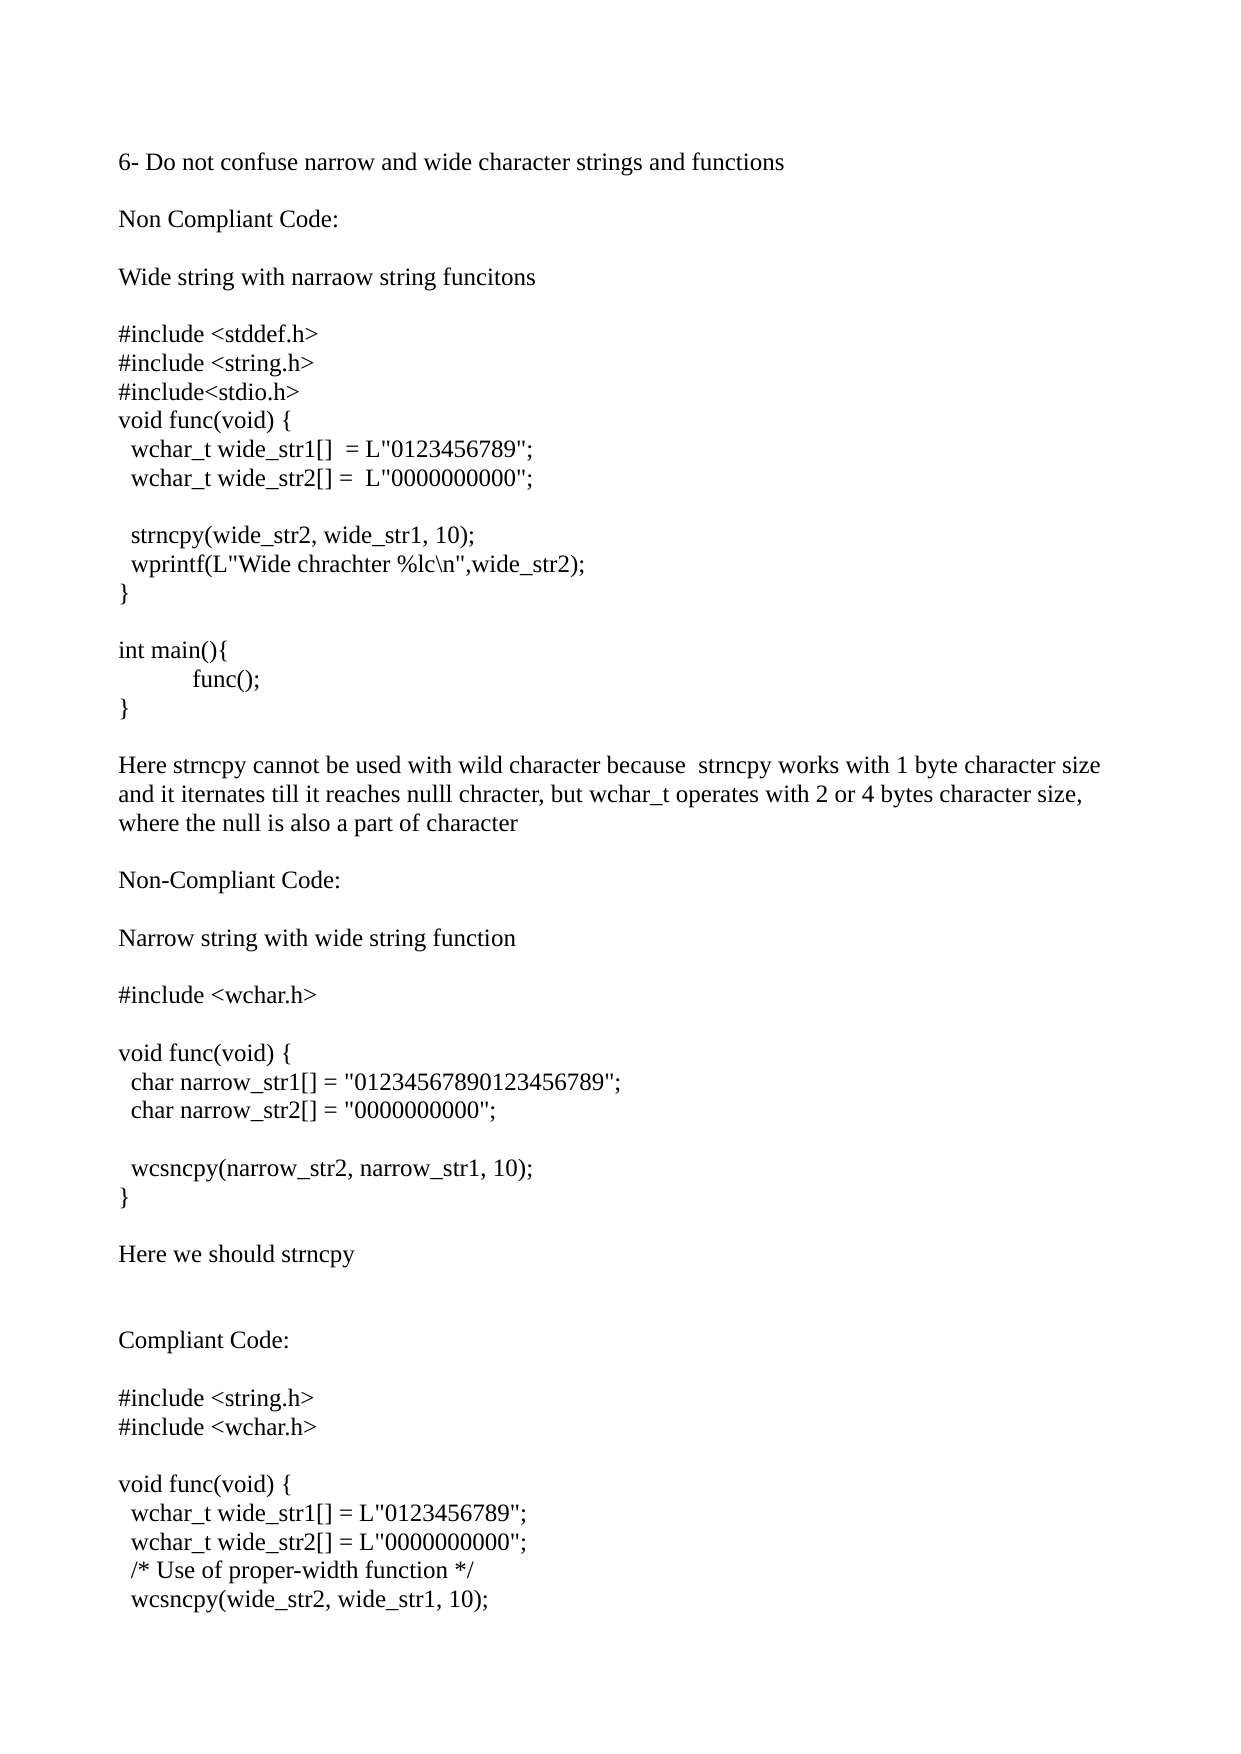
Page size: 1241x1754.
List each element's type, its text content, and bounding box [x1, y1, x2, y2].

text #include <stddef.h> [118, 319, 1122, 348]
text #include <string.h> [118, 348, 1122, 377]
text void func(void) { [118, 406, 1122, 434]
text Narrow string with wide string function [118, 923, 1122, 952]
text int main(){ [118, 636, 1122, 664]
text 6- Do not confuse narrow and wide character strings and functions [118, 147, 1122, 176]
text Non-Compliant Code: [118, 866, 1122, 894]
text #include <string.h> [118, 1383, 1122, 1412]
text Here we should strncpy [118, 1239, 1122, 1268]
text wchar_t wide_str2[] = L"0000000000"; [118, 1527, 1122, 1556]
text Compliant Code: [118, 1326, 1122, 1354]
text #include <wchar.h> [118, 1412, 1122, 1441]
text Wide string with narraow string funcitons [118, 262, 1122, 291]
text /* Use of proper-width function */ [118, 1556, 1122, 1584]
text void func(void) { [118, 1469, 1122, 1498]
text } [118, 693, 1122, 722]
text wchar_t wide_str1[] = L"0123456789"; [118, 1498, 1122, 1527]
text wcsncpy(wide_str2, wide_str1, 10); [118, 1584, 1122, 1613]
text Here strncpy cannot be used with wild character because strncpy works with 1 byte character size and it iternates till it reaches nulll chracter, but wchar_t operates with 2 or 4 bytes character size, where the null is also a part of character [118, 751, 1122, 837]
text char narrow_str2[] = "0000000000"; [118, 1096, 1122, 1124]
text Non Compliant Code: [118, 204, 1122, 233]
text #include<stdio.h> [118, 377, 1122, 406]
text func(); [118, 664, 1122, 693]
text strncpy(wide_str2, wide_str1, 10); [118, 521, 1122, 549]
text char narrow_str1[] = "01234567890123456789"; [118, 1067, 1122, 1096]
text void func(void) { [118, 1038, 1122, 1067]
text wprintf(L"Wide chrachter %lc\n",wide_str2); [118, 549, 1122, 578]
text wchar_t wide_str2[] = L"0000000000"; [118, 463, 1122, 492]
text #include <wchar.h> [118, 981, 1122, 1009]
text } [118, 1182, 1122, 1211]
text wchar_t wide_str1[] = L"0123456789"; [118, 434, 1122, 463]
text } [118, 578, 1122, 607]
text wcsncpy(narrow_str2, narrow_str1, 10); [118, 1153, 1122, 1182]
